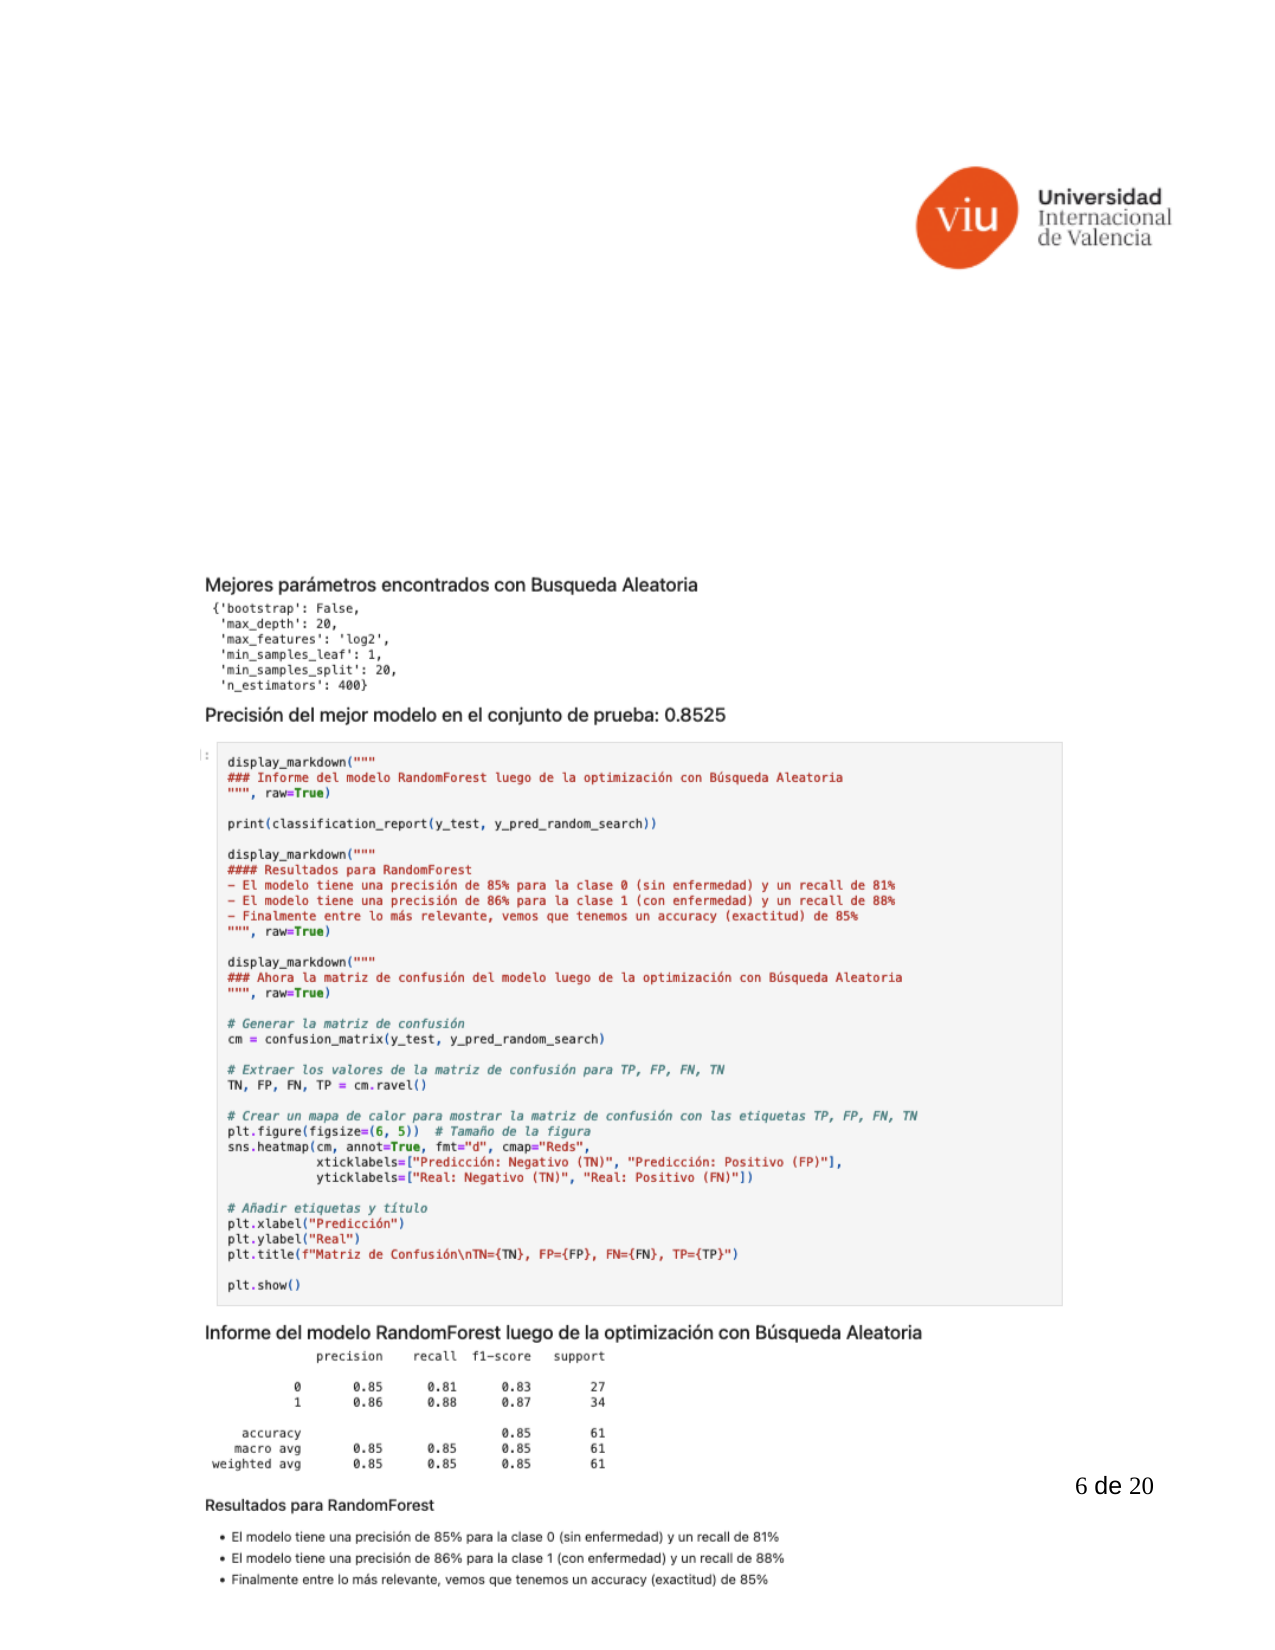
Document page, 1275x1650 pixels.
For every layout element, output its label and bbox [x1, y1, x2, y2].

picture [200, 569, 1075, 1595]
picture [913, 162, 1175, 274]
